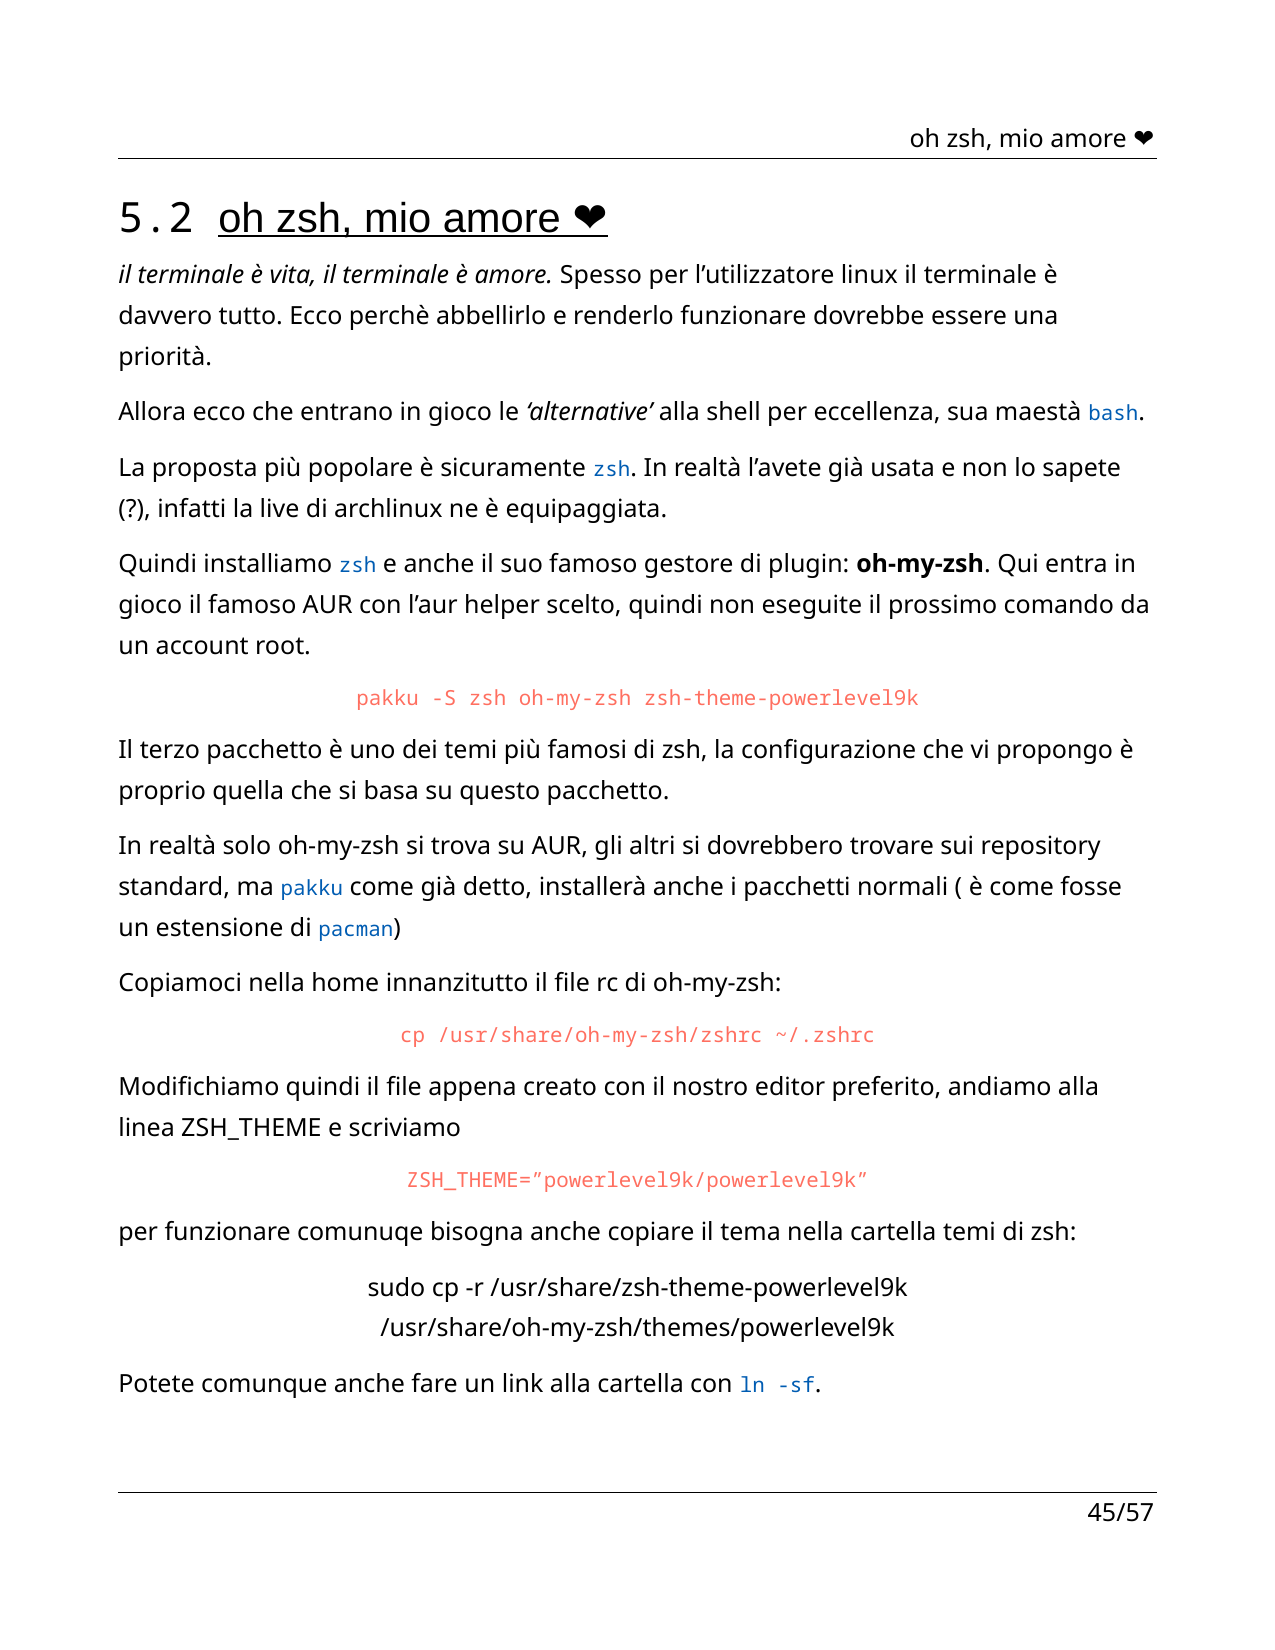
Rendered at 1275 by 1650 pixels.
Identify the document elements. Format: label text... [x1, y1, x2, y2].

text Copiamoci nella home innanzitutto il file rc di oh-my-zsh: [118, 965, 1157, 999]
text Quindi installiamo zsh e anche il suo famoso gestore di plugin: oh-my-zsh. Qui entra in gioco il famoso AUR con l’aur helper scelto, quindi non eseguite il prossimo comando da un account root. [118, 546, 1157, 661]
text cp /usr/share/oh-my-zsh/zshrc ~/.zshrc [118, 1020, 1157, 1049]
text sudo cp -r /usr/share/zsh-theme-powerlevel9k /usr/share/oh-my-zsh/themes/powerlevel9k [118, 1269, 1157, 1344]
subtitle oh zsh, mio amore ❤️ [118, 188, 1157, 244]
text La proposta più popolare è sicuramente zsh. In realtà l’avete già usata e non lo sapete (?), infatti la live di archlinux ne è equipaggiata. [118, 449, 1157, 524]
text per funzionare comunuqe bisogna anche copiare il tema nella cartella temi di zsh: [118, 1214, 1157, 1248]
text ZSH_THEME=”powerlevel9k/powerlevel9k” [118, 1165, 1157, 1193]
text Allora ecco che entrano in gioco le ‘alternative’ alla shell per eccellenza, sua maestà bash. [118, 394, 1157, 428]
text In realtà solo oh-my-zsh si trova su AUR, gli altri si dovrebbero trovare sui repository standard, ma pakku come già detto, installerà anche i pacchetti normali ( è come fosse un estensione di pacman) [118, 828, 1157, 943]
text Modifichiamo quindi il file appena creato con il nostro editor preferito, andiamo alla linea ZSH_THEME e scriviamo [118, 1069, 1157, 1144]
text Potete comunque anche fare un link alla cartella con ln -sf. [118, 1365, 1157, 1399]
text il terminale è vita, il terminale è amore. Spesso per l’utilizzatore linux il terminale è davvero tutto. Ecco perchè abbellirlo e renderlo funzionare dovrebbe essere una priorità. [118, 257, 1157, 373]
text Il terzo pacchetto è uno dei temi più famosi di zsh, la configurazione che vi propongo è proprio quella che si basa su questo pacchetto. [118, 731, 1157, 806]
text pakku -S zsh oh-my-zsh zsh-theme-powerlevel9k [118, 683, 1157, 711]
